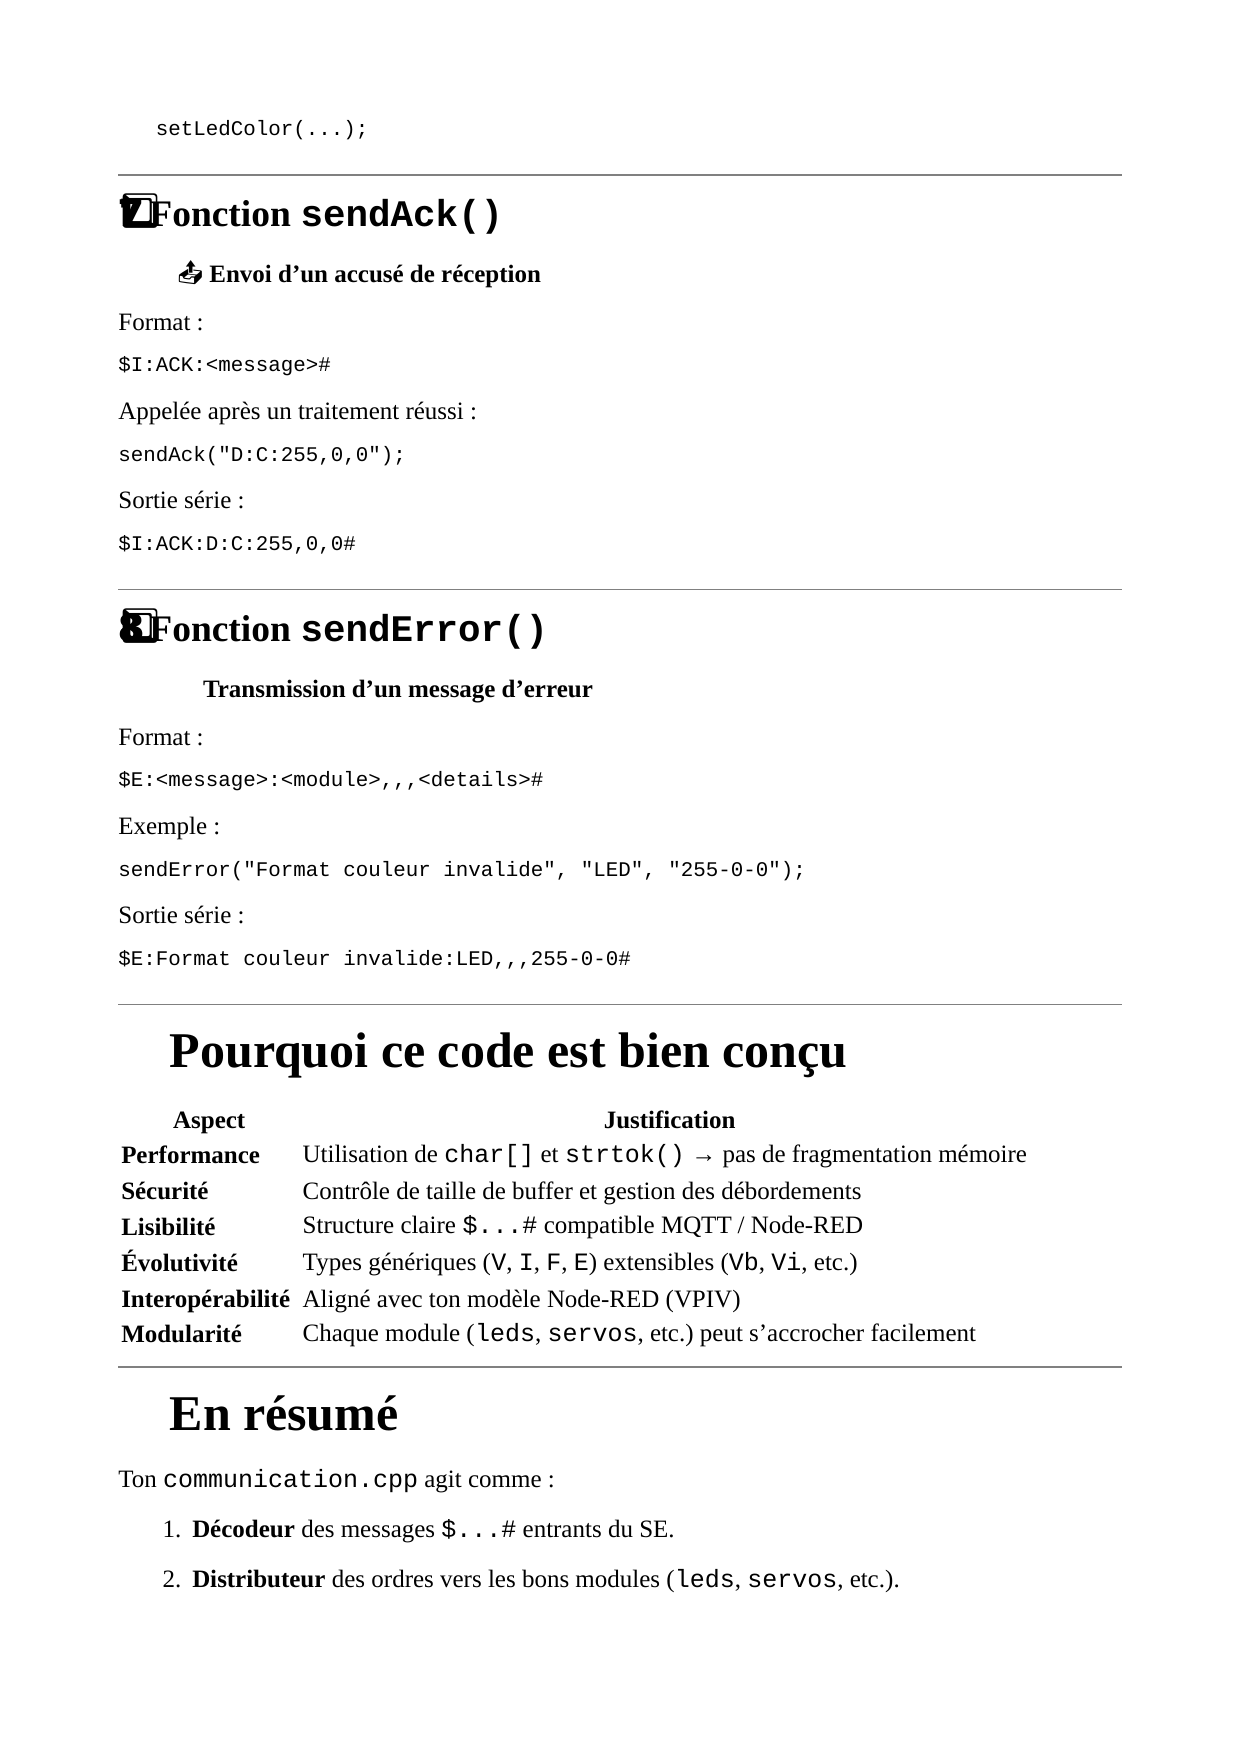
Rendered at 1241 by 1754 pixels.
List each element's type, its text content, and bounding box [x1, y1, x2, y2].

text $E:Format couleur invalide:LED,,,255-0-0# [118, 948, 1122, 972]
list Distributeur des ordres vers les bons modules (leds, servos, etc.). [162, 1564, 1122, 1595]
subtitle 🧩 Pourquoi ce code est bien conçu [118, 1021, 1122, 1079]
subtitle 7️⃣ Fonction sendAck() [118, 191, 1122, 238]
text Format : [118, 307, 1122, 335]
table_cell Chaque module (leds, servos, etc.) peut s’accrocher facilement [300, 1316, 1039, 1352]
table_cell Structure claire $...# compatible MQTT / Node-RED [300, 1208, 1039, 1244]
text 📤 Envoi d’un accusé de réception [177, 259, 1063, 288]
text Ton communication.cpp agit comme : [118, 1464, 1122, 1495]
subtitle 8️⃣ Fonction sendError() [118, 606, 1122, 652]
text Sortie série : [118, 485, 1122, 514]
table_cell Lisibilité [118, 1208, 299, 1244]
text $I:ACK:D:C:255,0,0# [118, 533, 1122, 557]
list Décodeur des messages $...# entrants du SE. [162, 1514, 1122, 1545]
table_cell Types génériques (V, I, F, E) extensibles (Vb, Vi, etc.) [300, 1244, 1039, 1281]
table_cell Performance [118, 1136, 299, 1173]
text sendAck("D:C:255,0,0"); [118, 444, 1122, 467]
subtitle 🧠 En résumé [118, 1384, 1122, 1441]
table_header Aspect [118, 1102, 299, 1136]
text $E:<message>:<module>,,,<details># [118, 769, 1122, 793]
table_cell Aligné avec ton modèle Node-RED (VPIV) [300, 1281, 1039, 1316]
table_cell Contrôle de taille de buffer et gestion des débordements [300, 1173, 1039, 1208]
text 🚨 Transmission d’un message d’erreur [177, 674, 1063, 703]
text Appelée après un traitement réussi : [118, 396, 1122, 425]
table_header Justification [300, 1102, 1039, 1136]
text sendError("Format couleur invalide", "LED", "255-0-0"); [118, 858, 1122, 882]
text Exemple : [118, 811, 1122, 840]
table_cell Modularité [118, 1316, 299, 1352]
table_cell Interopérabilité [118, 1281, 299, 1316]
text setLedColor(...); [118, 118, 1122, 142]
text Sortie série : [118, 900, 1122, 929]
table_cell Utilisation de char[] et strtok() → pas de fragmentation mémoire [300, 1136, 1039, 1173]
text Format : [118, 722, 1122, 750]
text $I:ACK:<message># [118, 354, 1122, 378]
table_cell Évolutivité [118, 1244, 299, 1281]
table_cell Sécurité [118, 1173, 299, 1208]
